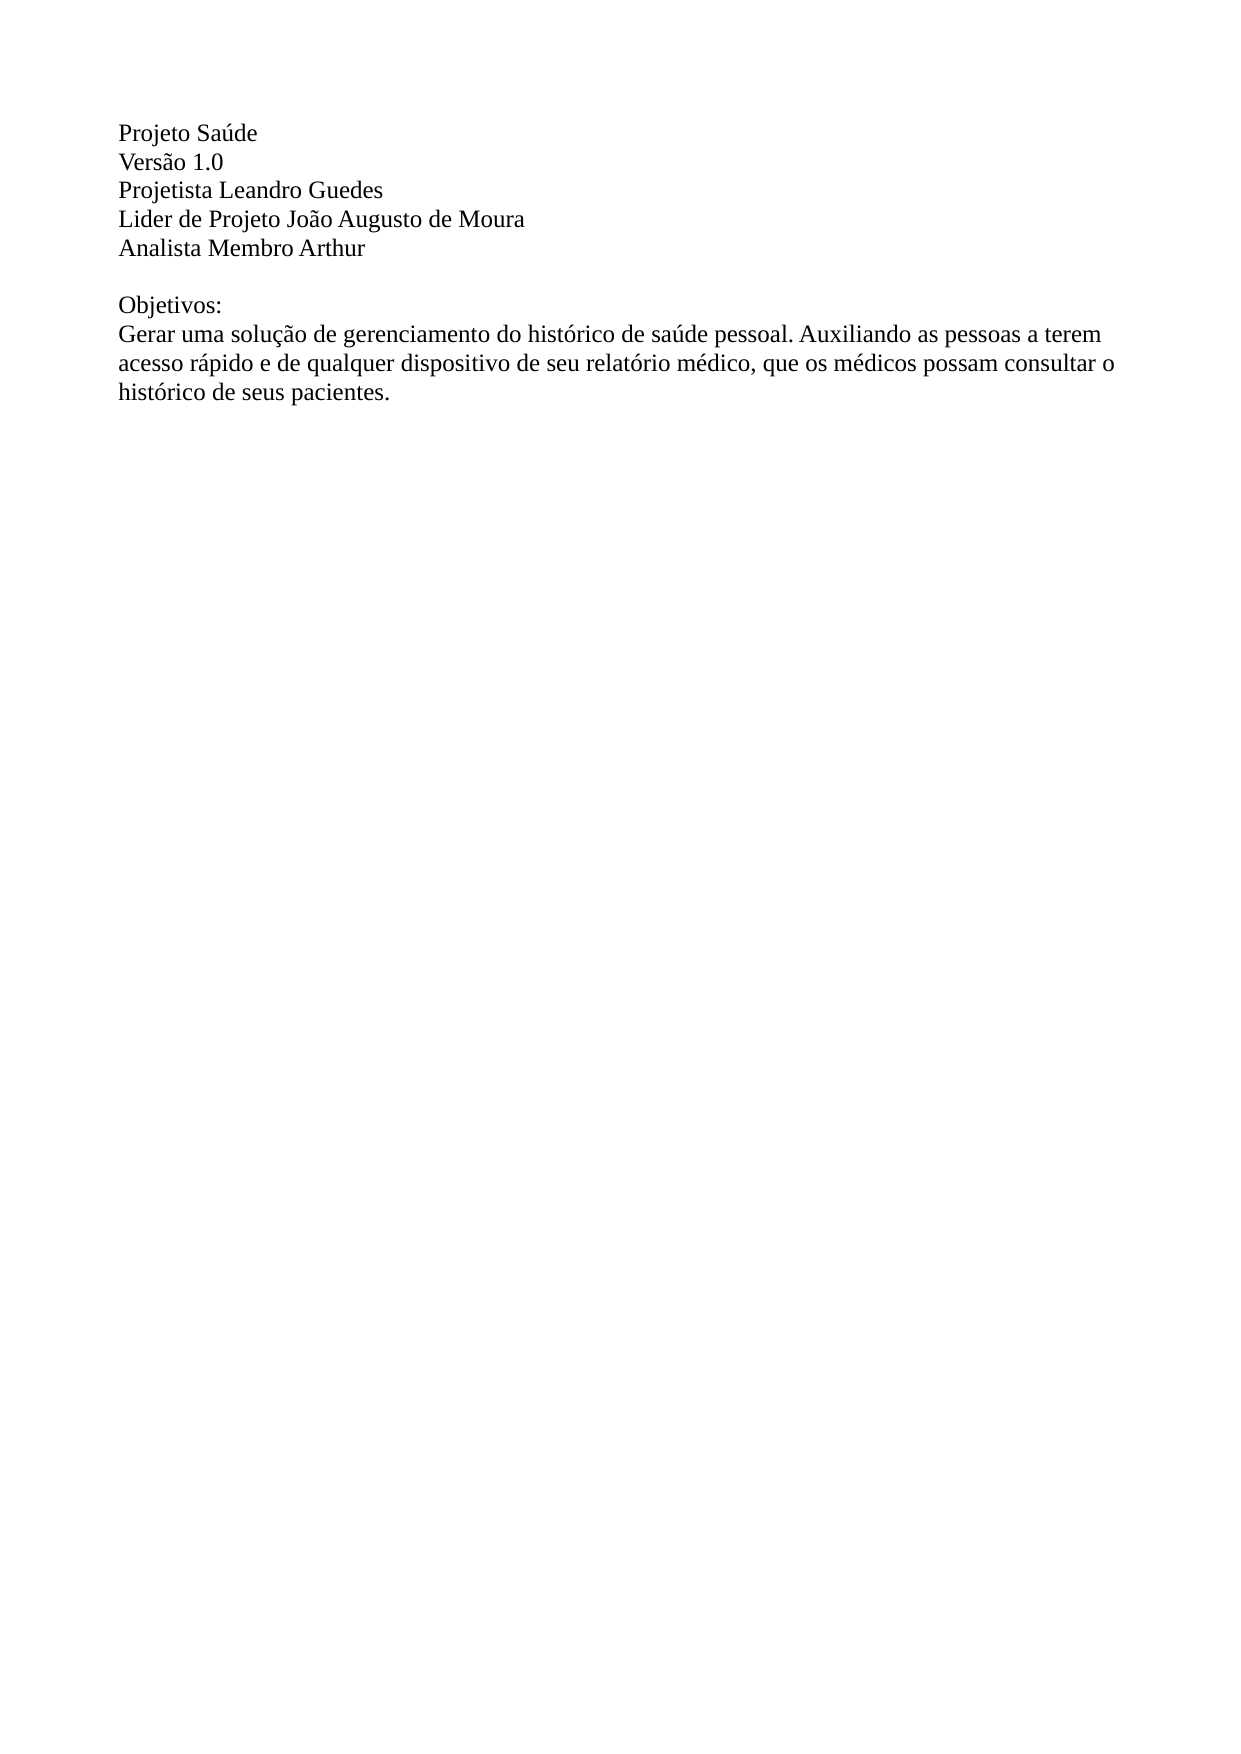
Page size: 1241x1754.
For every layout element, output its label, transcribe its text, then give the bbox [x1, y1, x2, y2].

text Projetista Leandro Guedes [118, 176, 1122, 204]
text Lider de Projeto João Augusto de Moura [118, 204, 1122, 233]
text Gerar uma solução de gerenciamento do histórico de saúde pessoal. Auxiliando as pessoas a terem acesso rápido e de qualquer dispositivo de seu relatório médico, que os médicos possam consultar o histórico de seus pacientes. [118, 319, 1122, 406]
text Versão 1.0 [118, 147, 1122, 176]
text Analista Membro Arthur [118, 233, 1122, 262]
text Objetivos: [118, 291, 1122, 319]
text Projeto Saúde [118, 118, 1122, 147]
